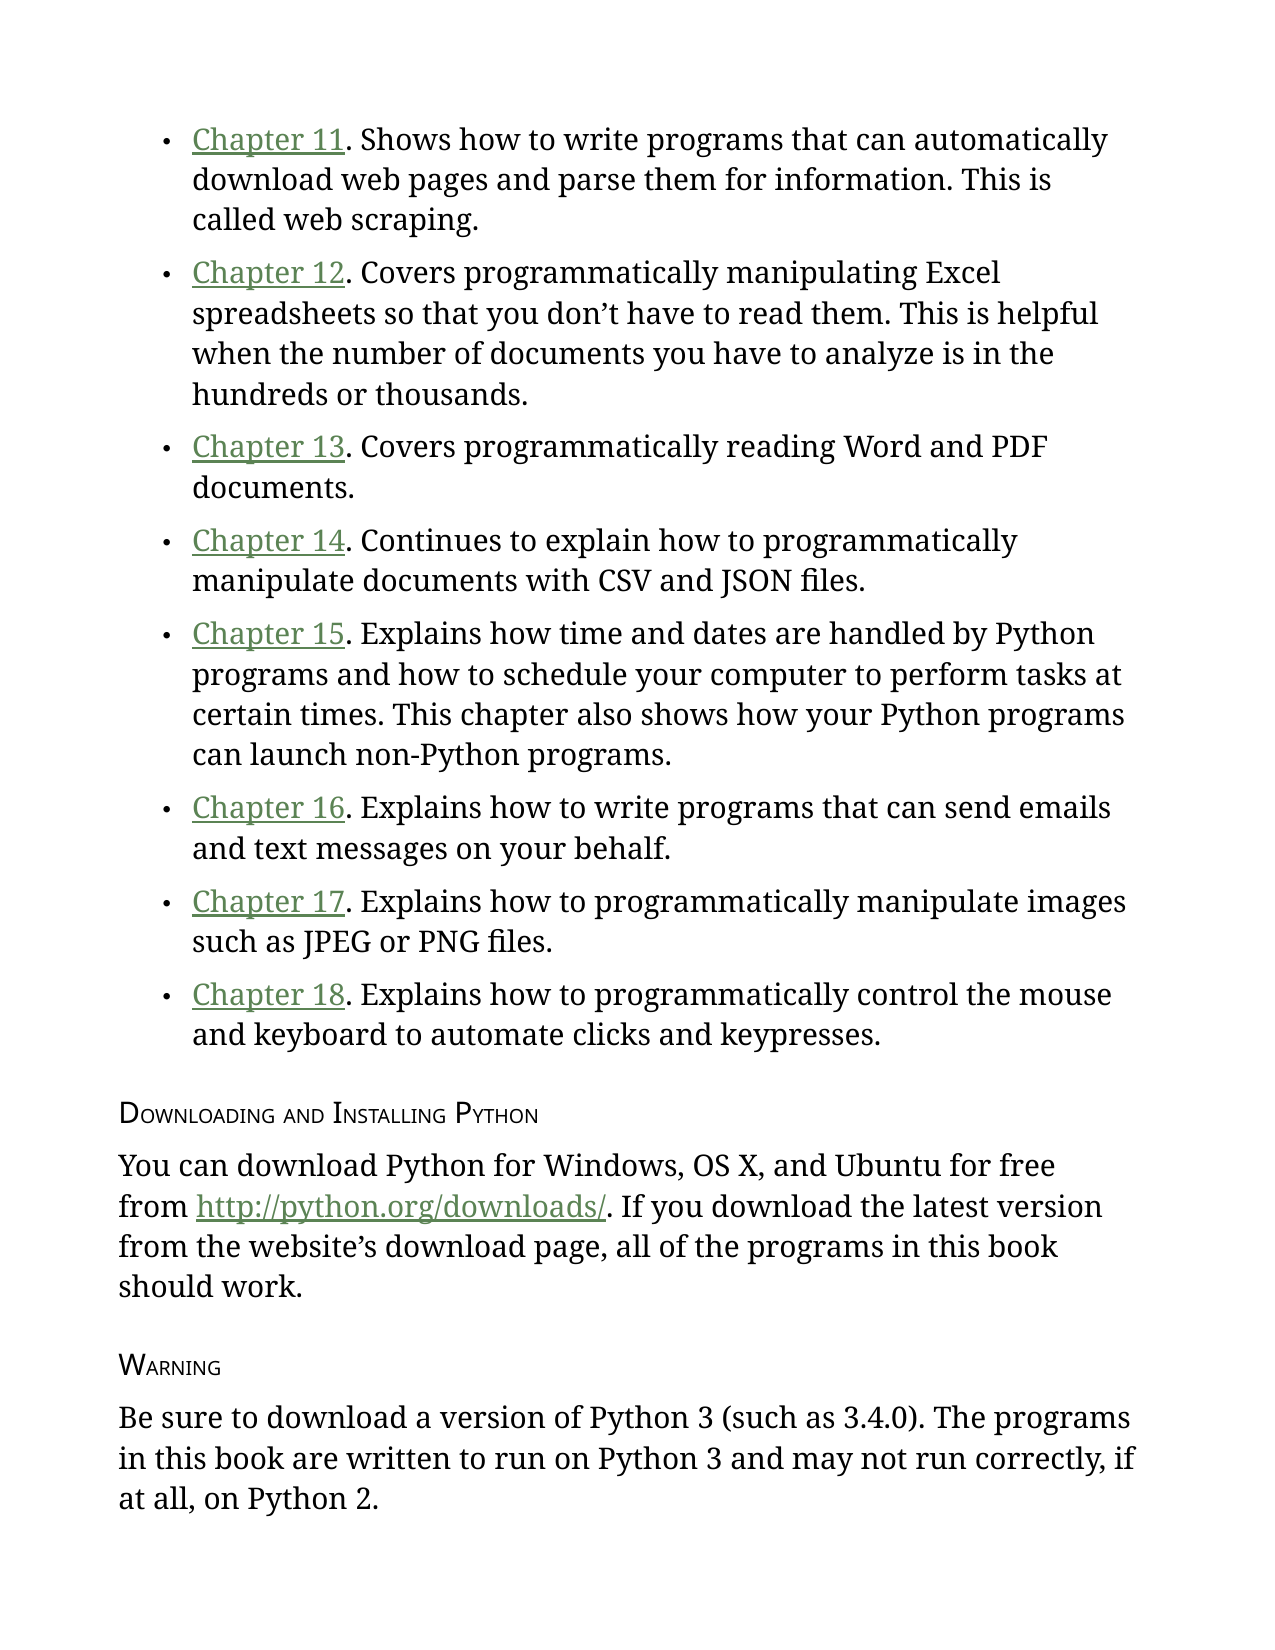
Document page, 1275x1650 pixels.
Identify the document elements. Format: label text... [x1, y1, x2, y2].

list Chapter 16. Explains how to write programs that can send emails and text messages on your behalf. [162, 787, 1157, 868]
text You can download Python for Windows, OS X, and Ubuntu for free from http://python.org/downloads/. If you download the latest version from the website’s download page, all of the programs in this book should work. [118, 1145, 1157, 1306]
subtitle Downloading and Installing Python [118, 1092, 1157, 1132]
subtitle Warning [118, 1344, 1157, 1384]
list Chapter 14. Continues to explain how to programmatically manipulate documents with CSV and JSON files. [162, 519, 1157, 600]
list Chapter 12. Covers programmatically manipulating Excel spreadsheets so that you don’t have to read them. This is helpful when the number of documents you have to analyze is in the hundreds or thousands. [162, 252, 1157, 413]
text Be sure to download a version of Python 3 (such as 3.4.0). The programs in this book are written to run on Python 3 and may not run correctly, if at all, on Python 2. [118, 1397, 1157, 1518]
list Chapter 15. Explains how time and dates are handled by Python programs and how to schedule your computer to perform tasks at certain times. This chapter also shows how your Python programs can launch non-Python programs. [162, 613, 1157, 774]
list Chapter 18. Explains how to programmatically control the mouse and keyboard to automate clicks and keypresses. [162, 973, 1157, 1054]
list Chapter 17. Explains how to programmatically manipulate images such as JPEG or PNG files. [162, 880, 1157, 961]
list Chapter 11. Shows how to write programs that can automatically download web pages and parse them for information. This is called web scraping. [162, 118, 1157, 239]
list Chapter 13. Covers programmatically reading Word and PDF documents. [162, 426, 1157, 507]
